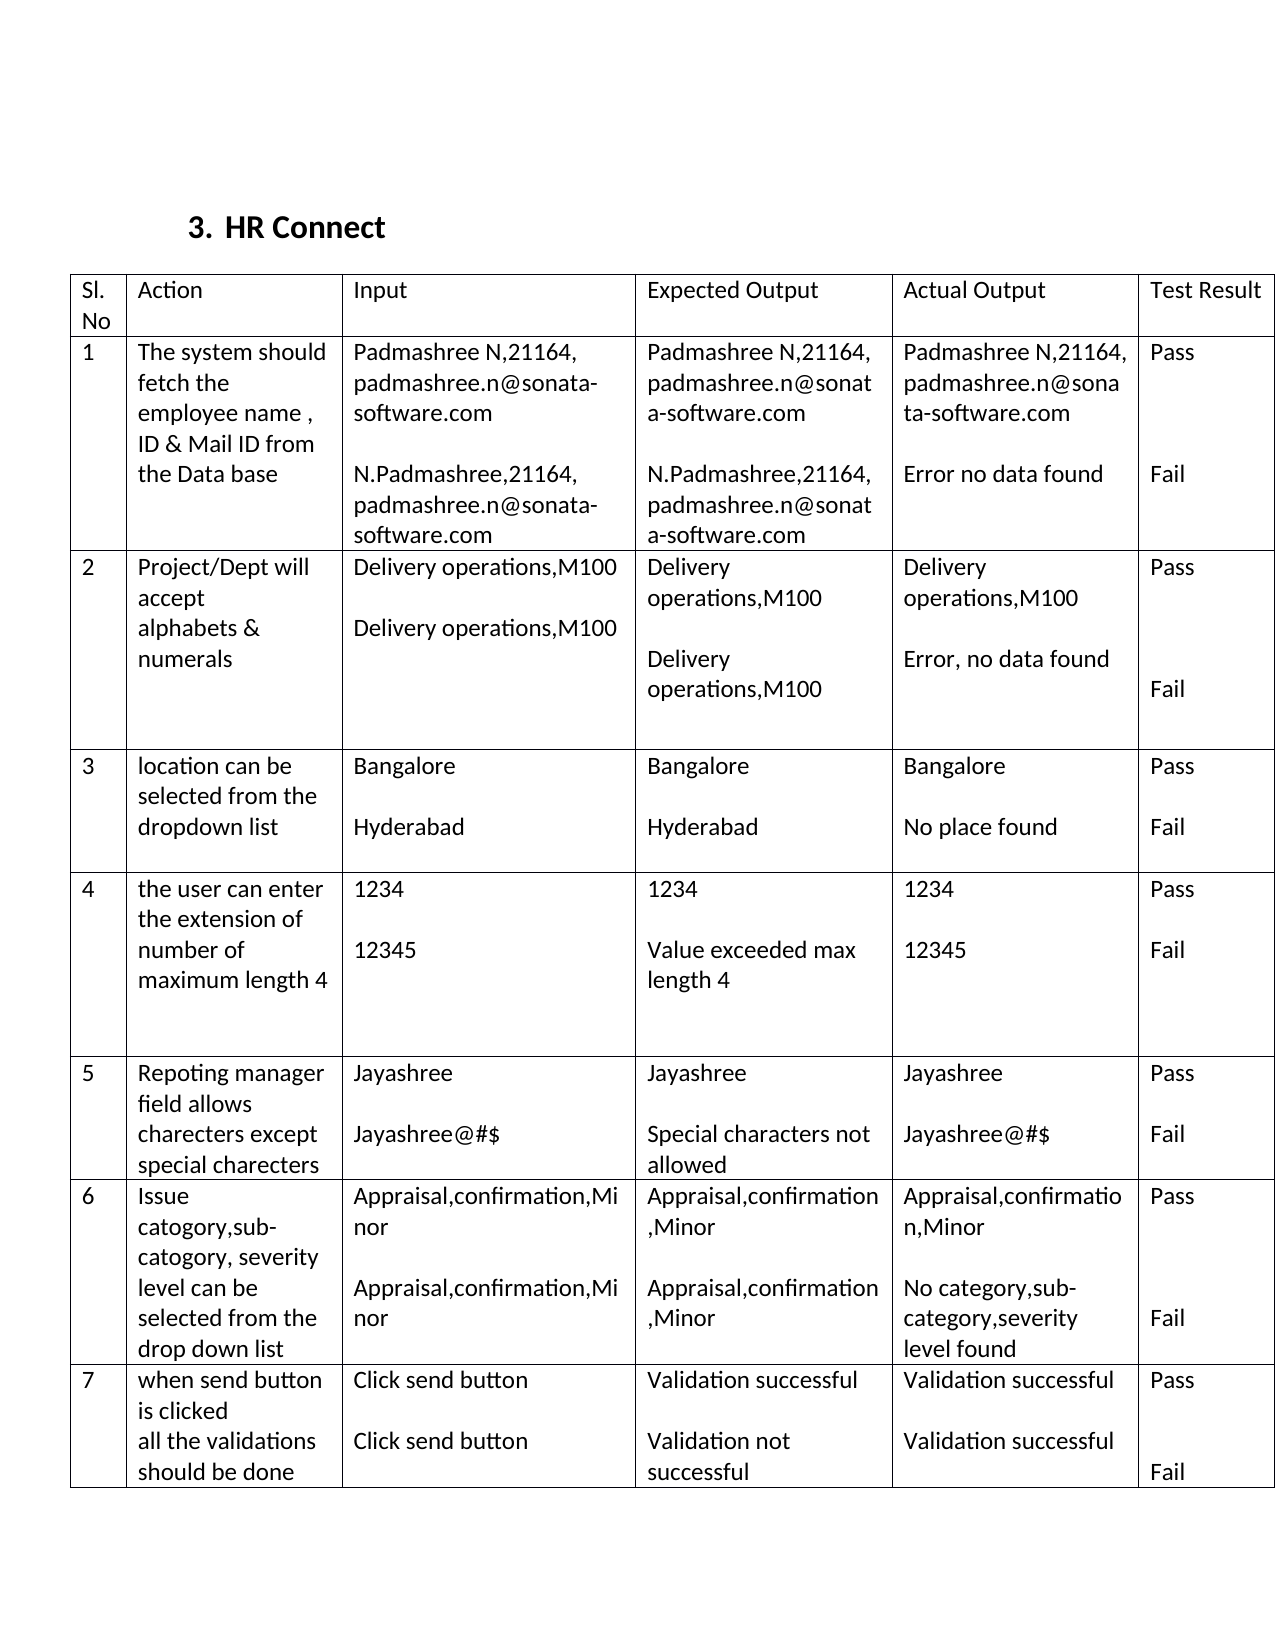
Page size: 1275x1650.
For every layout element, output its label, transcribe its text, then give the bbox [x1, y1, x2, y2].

table_cell The system should fetch the employee name , ID & Mail ID from the Data base [127, 337, 342, 550]
table_cell Project/Dept will accept alphabets & numerals [127, 551, 342, 749]
table_header Actual Output [893, 275, 1138, 336]
table_cell Validation successful Validation not successful [636, 1365, 892, 1487]
table_cell Issue catogory,sub-catogory, severity level can be selected from the drop down list [127, 1180, 342, 1363]
table_cell Jayashree Special characters not allowed [636, 1057, 892, 1179]
table_cell Pass Fail [1139, 337, 1274, 550]
table_cell Appraisal,confirmation,Minor Appraisal,confirmation,Minor [636, 1180, 892, 1363]
table_header Sl. No [71, 275, 126, 336]
table_cell Appraisal,confirmation,Minor No category,sub-category,severity level found [893, 1180, 1138, 1363]
table_cell Bangalore Hyderabad [636, 750, 892, 872]
table_cell Pass Fail [1139, 551, 1274, 749]
table_cell 5 [71, 1057, 126, 1179]
table_cell 1234 Value exceeded max length 4 [636, 873, 892, 1056]
table_cell Padmashree N,21164, padmashree.n@sonata-software.com N.Padmashree,21164, padmashree.n@sonata-software.com [343, 337, 635, 550]
table_cell Pass Fail [1139, 1365, 1274, 1487]
table_cell 2 [71, 551, 126, 749]
table_cell Padmashree N,21164, padmashree.n@sonata-software.com N.Padmashree,21164, padmashree.n@sonata-software.com [636, 337, 892, 550]
table_header Test Result [1139, 275, 1274, 336]
table_cell Repoting manager field allows charecters except special charecters [127, 1057, 342, 1179]
table_cell Delivery operations,M100 Delivery operations,M100 [343, 551, 635, 749]
table_cell when send button is clicked all the validations should be done [127, 1365, 342, 1487]
table_cell 1 [71, 337, 126, 550]
table_cell location can be selected from the dropdown list [127, 750, 342, 872]
table_cell Jayashree Jayashree@#$ [343, 1057, 635, 1179]
table_cell Pass Fail [1139, 1057, 1274, 1179]
table_cell Bangalore Hyderabad [343, 750, 635, 872]
list HR Connect [187, 206, 1125, 247]
table_cell 6 [71, 1180, 126, 1363]
table_cell Pass Fail [1139, 873, 1274, 1056]
table_cell Padmashree N,21164, padmashree.n@sonata-software.com Error no data found [893, 337, 1138, 550]
table_cell Click send button Click send button [343, 1365, 635, 1487]
table_cell 1234 12345 [893, 873, 1138, 1056]
table_cell Delivery operations,M100 Delivery operations,M100 [636, 551, 892, 749]
table_cell 3 [71, 750, 126, 872]
table_cell 4 [71, 873, 126, 1056]
table_cell Bangalore No place found [893, 750, 1138, 872]
table_cell Delivery operations,M100 Error, no data found [893, 551, 1138, 749]
table_header Expected Output [636, 275, 892, 336]
table_header Action [127, 275, 342, 336]
table_cell the user can enter the extension of number of maximum length 4 [127, 873, 342, 1056]
table_cell Pass Fail [1139, 750, 1274, 872]
table_cell Jayashree Jayashree@#$ [893, 1057, 1138, 1179]
table_cell Appraisal,confirmation,Minor Appraisal,confirmation,Minor [343, 1180, 635, 1363]
table_cell Validation successful Validation successful [893, 1365, 1138, 1487]
table_cell 1234 12345 [343, 873, 635, 1056]
table_header Input [343, 275, 635, 336]
table_cell 7 [71, 1365, 126, 1487]
table_cell Pass Fail [1139, 1180, 1274, 1363]
